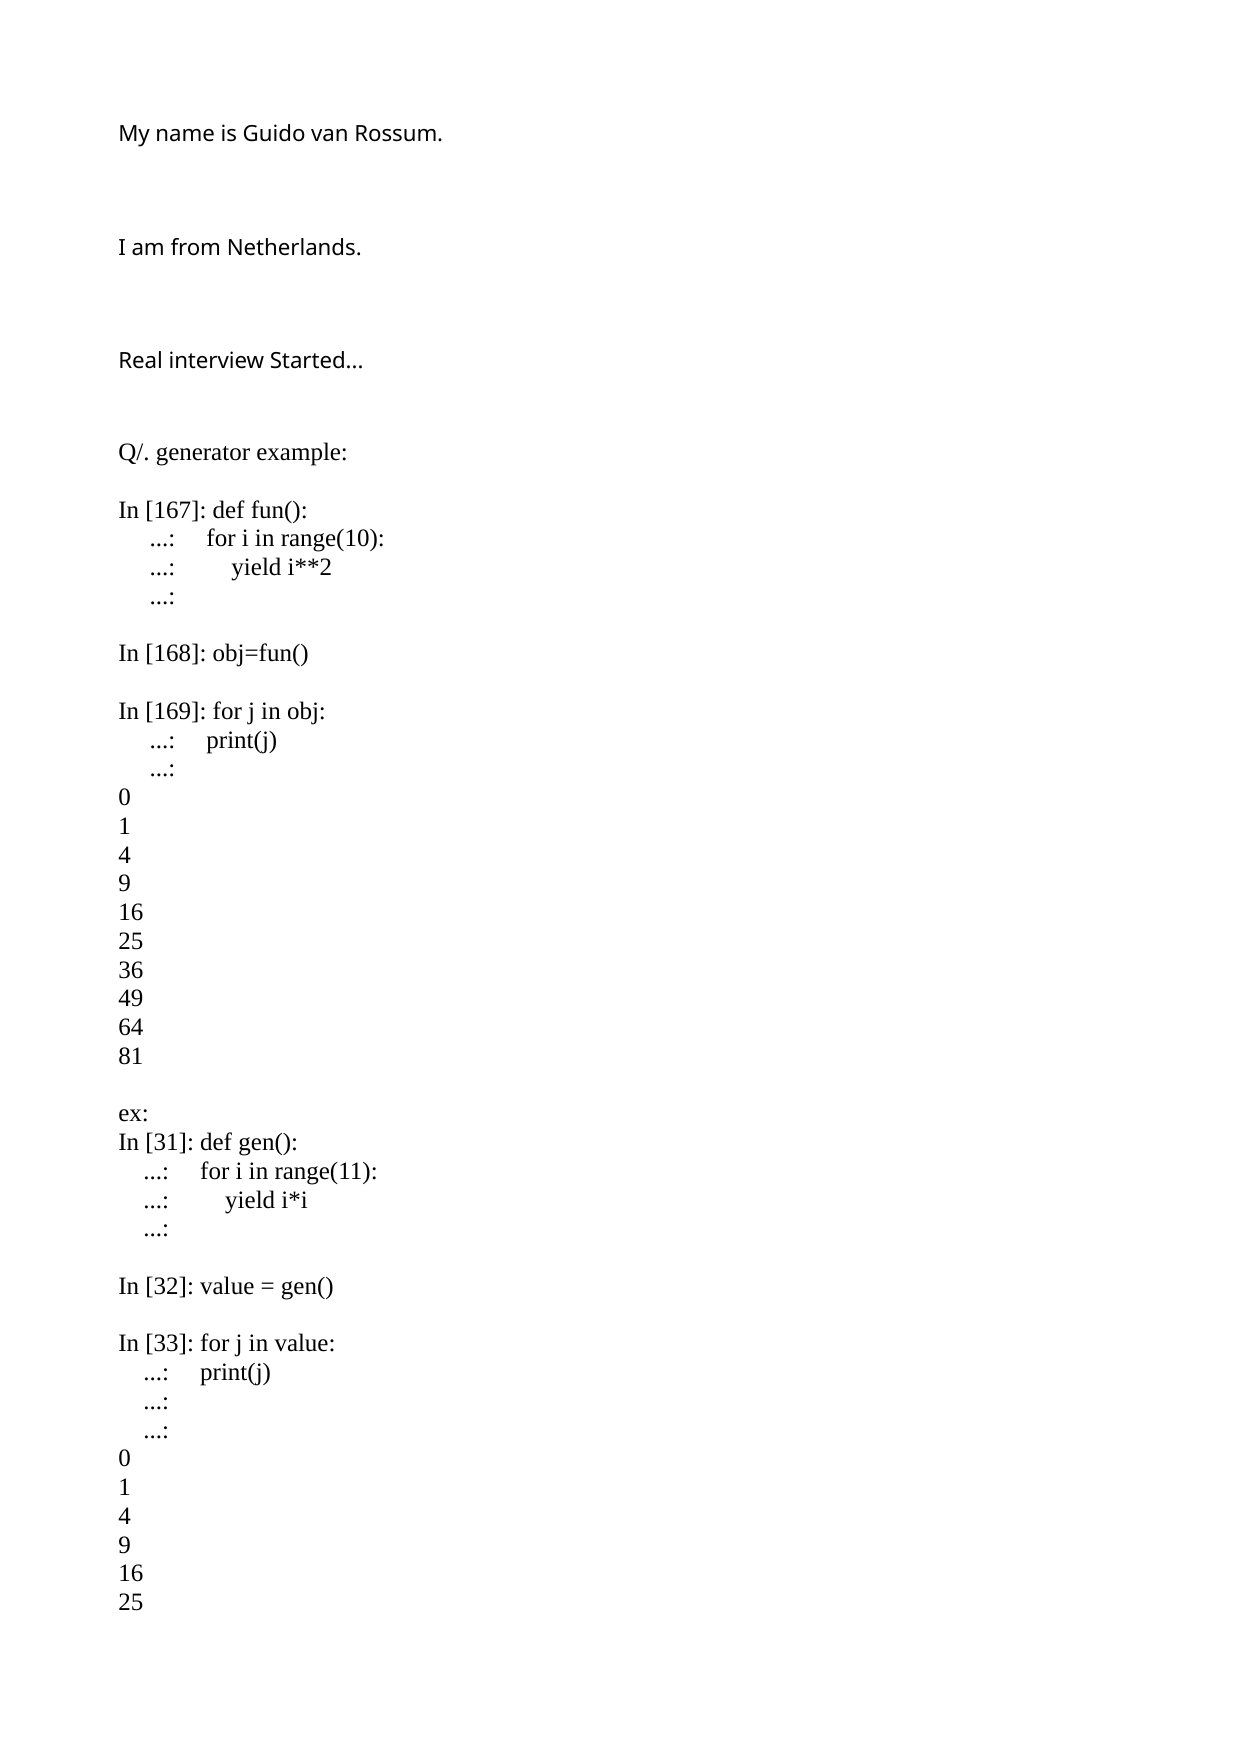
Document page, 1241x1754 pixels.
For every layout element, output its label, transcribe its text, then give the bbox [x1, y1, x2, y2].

text ...: for i in range(11): [118, 1156, 1122, 1185]
text Real interview Started... [118, 344, 1122, 374]
text 0 [118, 782, 1122, 811]
text 1 [118, 1472, 1122, 1501]
text 16 [118, 897, 1122, 926]
text ...: yield i**2 [118, 552, 1122, 581]
text 4 [118, 840, 1122, 868]
text In [31]: def gen(): [118, 1127, 1122, 1156]
text 49 [118, 983, 1122, 1012]
text ...: [118, 581, 1122, 610]
text In [169]: for j in obj: [118, 696, 1122, 725]
text 81 [118, 1041, 1122, 1070]
text 25 [118, 1587, 1122, 1616]
text ...: yield i*i [118, 1185, 1122, 1213]
text In [167]: def fun(): [118, 495, 1122, 523]
text In [168]: obj=fun() [118, 638, 1122, 667]
text 9 [118, 1530, 1122, 1558]
text ex: [118, 1098, 1122, 1127]
text 4 [118, 1501, 1122, 1530]
text 36 [118, 955, 1122, 983]
text My name is Guido van Rossum. [118, 118, 1122, 148]
text 25 [118, 926, 1122, 955]
text 64 [118, 1012, 1122, 1041]
text Q/. generator example: [118, 437, 1122, 466]
text ...: [118, 753, 1122, 782]
text In [32]: value = gen() [118, 1271, 1122, 1300]
text 0 [118, 1443, 1122, 1472]
text ...: [118, 1213, 1122, 1242]
text ...: [118, 1386, 1122, 1415]
text ...: [118, 1415, 1122, 1443]
text ...: for i in range(10): [118, 523, 1122, 552]
text ...: print(j) [118, 725, 1122, 753]
text I am from Netherlands. [118, 231, 1122, 261]
text In [33]: for j in value: [118, 1328, 1122, 1357]
text 16 [118, 1558, 1122, 1587]
text 1 [118, 811, 1122, 840]
text ...: print(j) [118, 1357, 1122, 1386]
text 9 [118, 868, 1122, 897]
